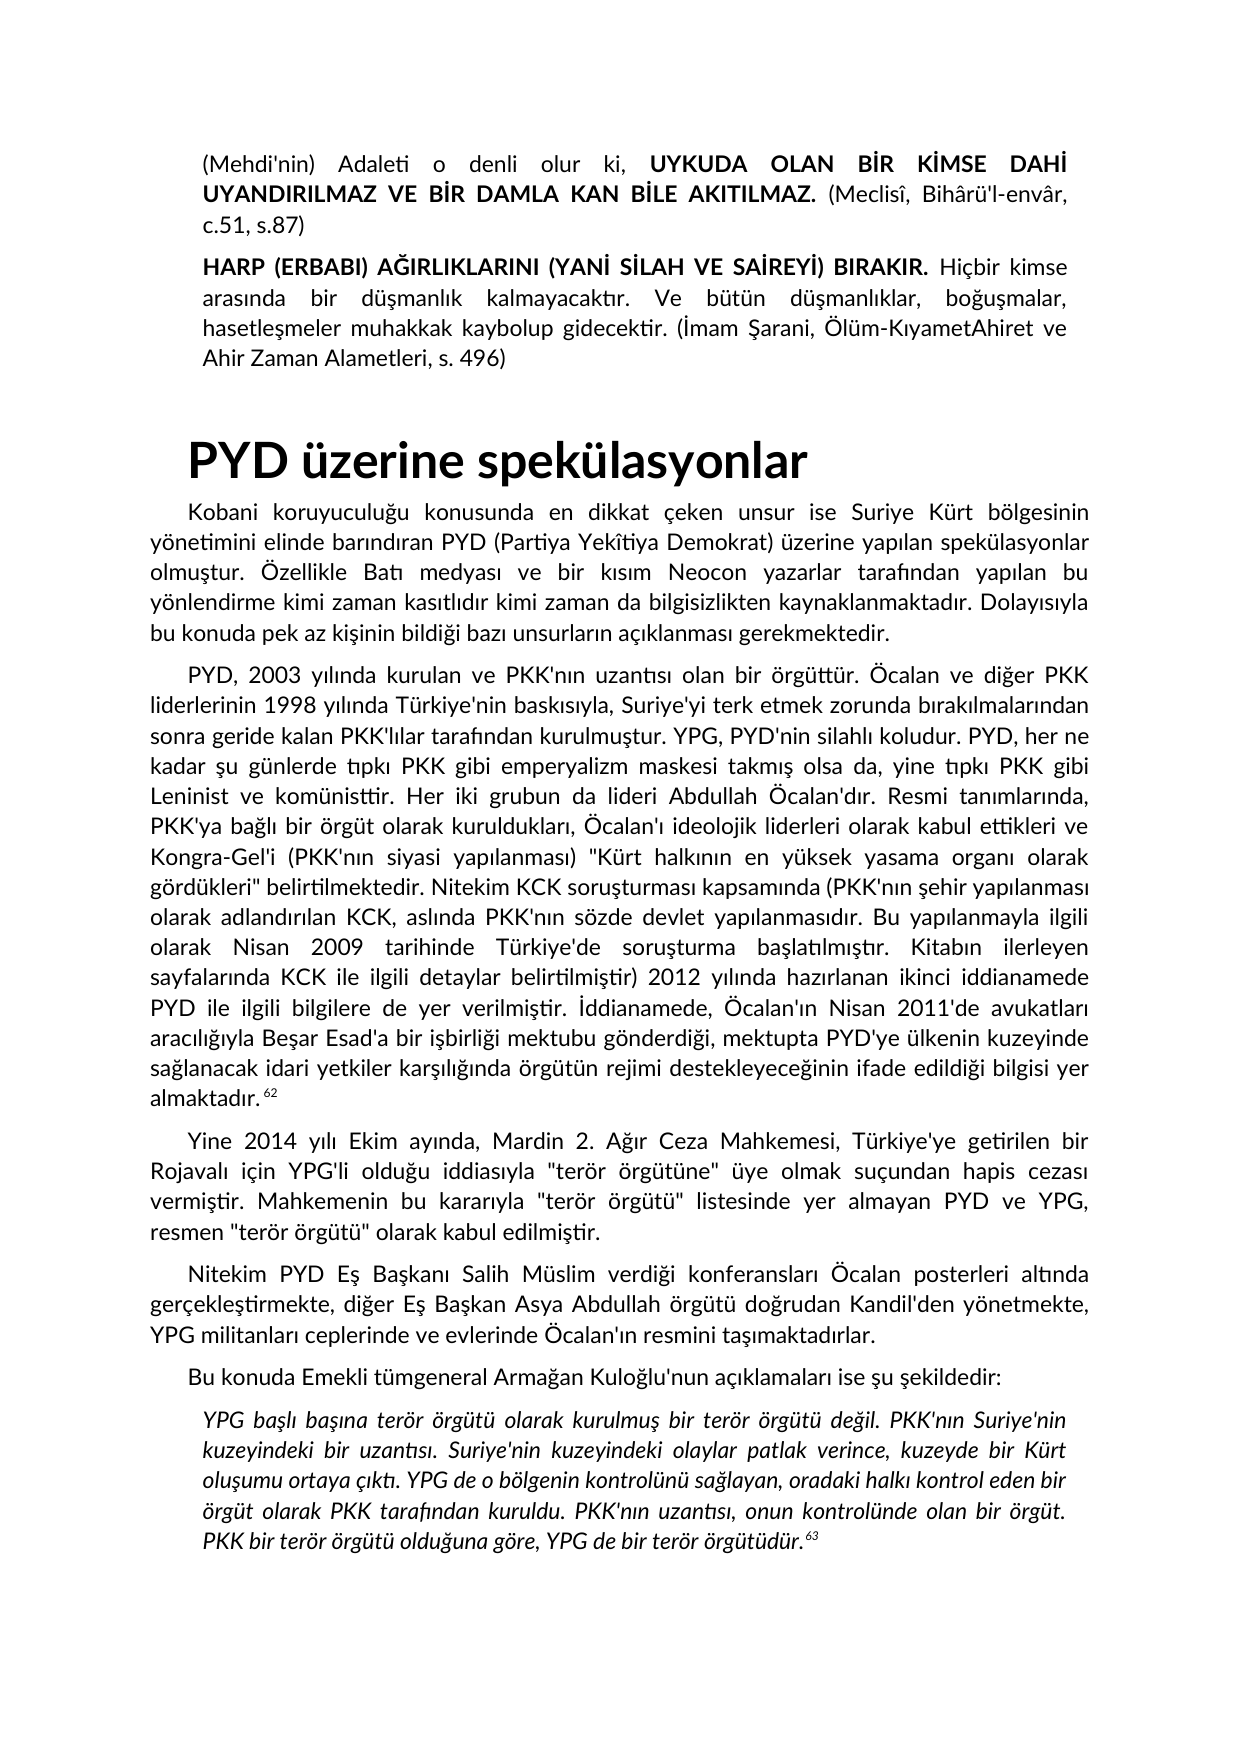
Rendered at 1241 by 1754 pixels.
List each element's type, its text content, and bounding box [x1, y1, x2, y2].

subtitle PYD üzerine spekülasyonlar [187, 429, 1090, 489]
text (Mehdi'nin) Adaleti o denli olur ki, UYKUDA OLAN BİR KİMSE DAHİ UYANDIRILMAZ VE BİR DAMLA KAN BİLE AKITILMAZ. (Meclisî, Bihârü'l-envâr, c.51, s.87) [202, 150, 1068, 238]
text Nitekim PYD Eş Başkanı Salih Müslim verdiği konferansları Öcalan posterleri altında gerçekleştirmekte, diğer Eş Başkan Asya Abdullah örgütü doğrudan Kandil'den yönetmekte, YPG militanları ceplerinde ve evlerinde Öcalan'ın resmini taşımaktadırlar. [150, 1260, 1090, 1348]
text Bu konuda Emekli tümgeneral Armağan Kuloğlu'nun açıklamaları ise şu şekildedir: [150, 1363, 1090, 1391]
text HARP (ERBABI) AĞIRLIKLARINI (YANİ SİLAH VE SAİREYİ) BIRAKIR. Hiçbir kimse arasında bir düşmanlık kalmayacaktır. Ve bütün düşmanlıklar, boğuşmalar, hasetleşmeler muhakkak kaybolup gidecektir. (İmam Şarani, Ölüm-KıyametAhiret ve Ahir Zaman Alametleri, s. 496) [202, 253, 1068, 371]
text PYD, 2003 yılında kurulan ve PKK'nın uzantısı olan bir örgüttür. Öcalan ve diğer PKK liderlerinin 1998 yılında Türkiye'nin baskısıyla, Suriye'yi terk etmek zorunda bırakılmalarından sonra geride kalan PKK'lılar tarafından kurulmuştur. YPG, PYD'nin silahlı koludur. PYD, her ne kadar şu günlerde tıpkı PKK gibi emperyalizm maskesi takmış olsa da, yine tıpkı PKK gibi Leninist ve komünisttir. Her iki grubun da lideri Abdullah Öcalan'dır. Resmi tanımlarında, PKK'ya bağlı bir örgüt olarak kuruldukları, Öcalan'ı ideolojik liderleri olarak kabul ettikleri ve Kongra-Gel'i (PKK'nın siyasi yapılanması) "Kürt halkının en yüksek yasama organı olarak gördükleri" belirtilmektedir. Nitekim KCK soruşturması kapsamında (PKK'nın şehir yapılanması olarak adlandırılan KCK, aslında PKK'nın sözde devlet yapılanmasıdır. Bu yapılanmayla ilgili olarak Nisan 2009 tarihinde Türkiye'de soruşturma başlatılmıştır. Kitabın ilerleyen sayfalarında KCK ile ilgili detaylar belirtilmiştir) 2012 yılında hazırlanan ikinci iddianamede PYD ile ilgili bilgilere de yer verilmiştir. İddianamede, Öcalan'ın Nisan 2011'de avukatları aracılığıyla Beşar Esad'a bir işbirliği mektubu gönderdiği, mektupta PYD'ye ülkenin kuzeyinde sağlanacak idari yetkiler karşılığında örgütün rejimi destekleyeceğinin ifade edildiği bilgisi yer almaktadır. 62 [150, 661, 1090, 1111]
text Yine 2014 yılı Ekim ayında, Mardin 2. Ağır Ceza Mahkemesi, Türkiye'ye getirilen bir Rojavalı için YPG'li olduğu iddiasıyla "terör örgütüne" üye olmak suçundan hapis cezası vermiştir. Mahkemenin bu kararıyla "terör örgütü" listesinde yer almayan PYD ve YPG, resmen "terör örgütü" olarak kabul edilmiştir. [150, 1127, 1090, 1245]
text Kobani koruyuculuğu konusunda en dikkat çeken unsur ise Suriye Kürt bölgesinin yönetimini elinde barındıran PYD (Partiya Yekîtiya Demokrat) üzerine yapılan spekülasyonlar olmuştur. Özellikle Batı medyası ve bir kısım Neocon yazarlar tarafından yapılan bu yönlendirme kimi zaman kasıtlıdır kimi zaman da bilgisizlikten kaynaklanmaktadır. Dolayısıyla bu konuda pek az kişinin bildiği bazı unsurların açıklanması gerekmektedir. [150, 497, 1090, 646]
text YPG başlı başına terör örgütü olarak kurulmuş bir terör örgütü değil. PKK'nın Suriye'nin kuzeyindeki bir uzantısı. Suriye'nin kuzeyindeki olaylar patlak verince, kuzeyde bir Kürt oluşumu ortaya çıktı. YPG de o bölgenin kontrolünü sağlayan, oradaki halkı kontrol eden bir örgüt olarak PKK tarafından kuruldu. PKK'nın uzantısı, onun kontrolünde olan bir örgüt. PKK bir terör örgütü olduğuna göre, YPG de bir terör örgütüdür.63 [202, 1406, 1068, 1554]
